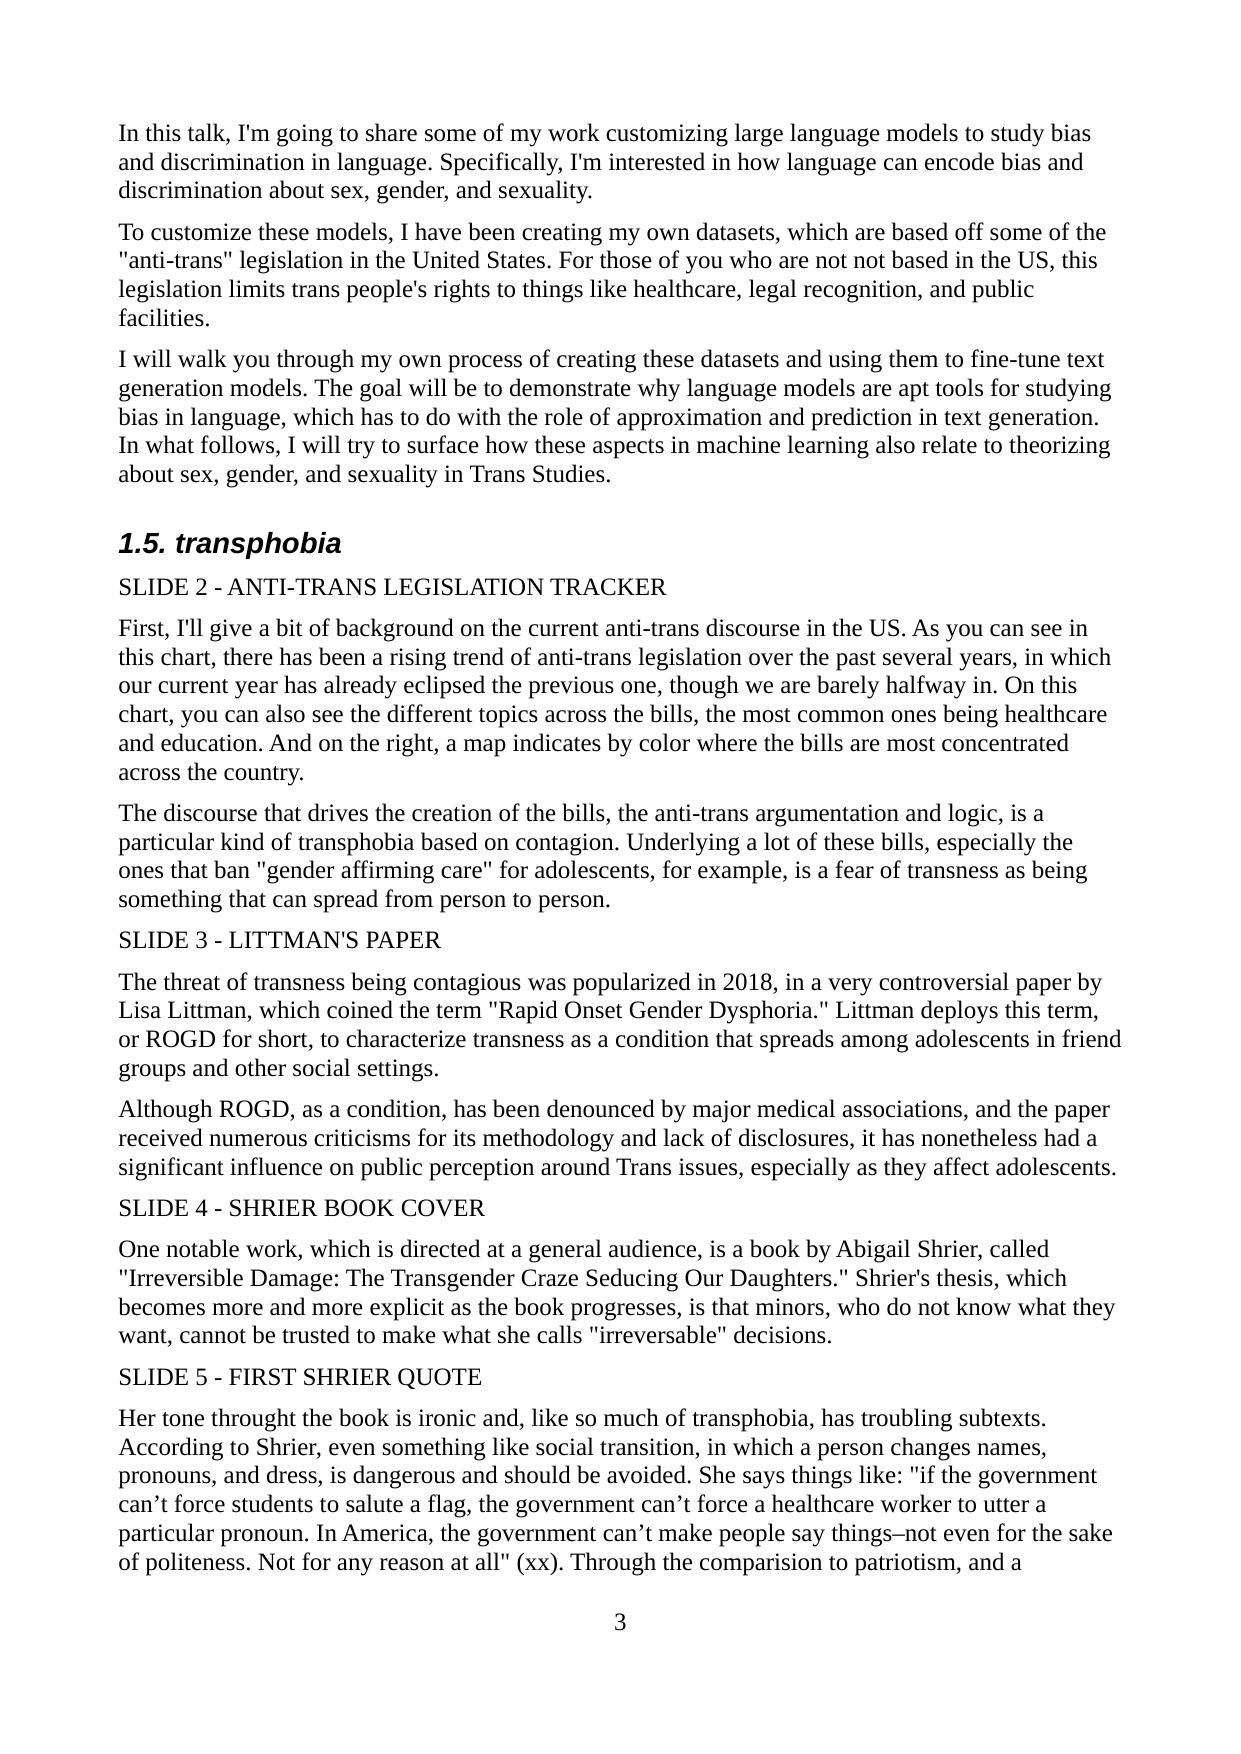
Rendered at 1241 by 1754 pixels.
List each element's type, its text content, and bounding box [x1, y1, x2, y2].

text SLIDE 5 - FIRST SHRIER QUOTE [118, 1362, 1122, 1390]
text Although ROGD, as a condition, has been denounced by major medical associations, and the paper received numerous criticisms for its methodology and lack of disclosures, it has nonetheless had a significant influence on public perception around Trans issues, especially as they affect adolescents. [118, 1094, 1122, 1180]
subtitle transphobia [118, 526, 1122, 559]
text In this talk, I'm going to share some of my work customizing large language models to study bias and discrimination in language. Specifically, I'm interested in how language can encode bias and discrimination about sex, gender, and sexuality. [118, 118, 1122, 204]
text The threat of transness being contagious was popularized in 2018, in a very controversial paper by Lisa Littman, which coined the term "Rapid Onset Gender Dysphoria." Littman deploys this term, or ROGD for short, to characterize transness as a condition that spreads among adolescents in friend groups and other social settings. [118, 967, 1122, 1082]
text To customize these models, I have been creating my own datasets, which are based off some of the "anti-trans" legislation in the United States. For those of you who are not not based in the US, this legislation limits trans people's rights to things like healthcare, legal recognition, and public facilities. [118, 217, 1122, 332]
text One notable work, which is directed at a general audience, is a book by Abigail Shrier, called "Irreversible Damage: The Transgender Craze Seducing Our Daughters." Shrier's thesis, which becomes more and more explicit as the book progresses, is that minors, who do not know what they want, cannot be trusted to make what she calls "irreversable" decisions. [118, 1234, 1122, 1349]
text The discourse that drives the creation of the bills, the anti-trans argumentation and logic, is a particular kind of transphobia based on contagion. Underlying a lot of these bills, especially the ones that ban "gender affirming care" for adolescents, for example, is a fear of transness as being something that can spread from person to person. [118, 798, 1122, 913]
text Her tone throught the book is ironic and, like so much of transphobia, has troubling subtexts. According to Shrier, even something like social transition, in which a person changes names, pronouns, and dress, is dangerous and should be avoided. She says things like: "if the government can’t force students to salute a flag, the government can’t force a healthcare worker to utter a particular pronoun. In America, the government can’t make people say things–not even for the sake of politeness. Not for any reason at all" (xx). Through the comparision to patriotism, and a [118, 1403, 1122, 1575]
text First, I'll give a bit of background on the current anti-trans discourse in the US. As you can see in this chart, there has been a rising trend of anti-trans legislation over the past several years, in which our current year has already eclipsed the previous one, though we are barely halfway in. On this chart, you can also see the different topics across the bills, the most common ones being healthcare and education. And on the right, a map indicates by color where the bills are most concentrated across the country. [118, 613, 1122, 785]
text SLIDE 3 - LITTMAN'S PAPER [118, 925, 1122, 954]
text I will walk you through my own process of creating these datasets and using them to fine-tune text generation models. The goal will be to demonstrate why language models are apt tools for studying bias in language, which has to do with the role of approximation and prediction in text generation. In what follows, I will try to surface how these aspects in machine learning also relate to theorizing about sex, gender, and sexuality in Trans Studies. [118, 344, 1122, 488]
text SLIDE 2 - ANTI-TRANS LEGISLATION TRACKER [118, 572, 1122, 600]
text SLIDE 4 - SHRIER BOOK COVER [118, 1193, 1122, 1222]
